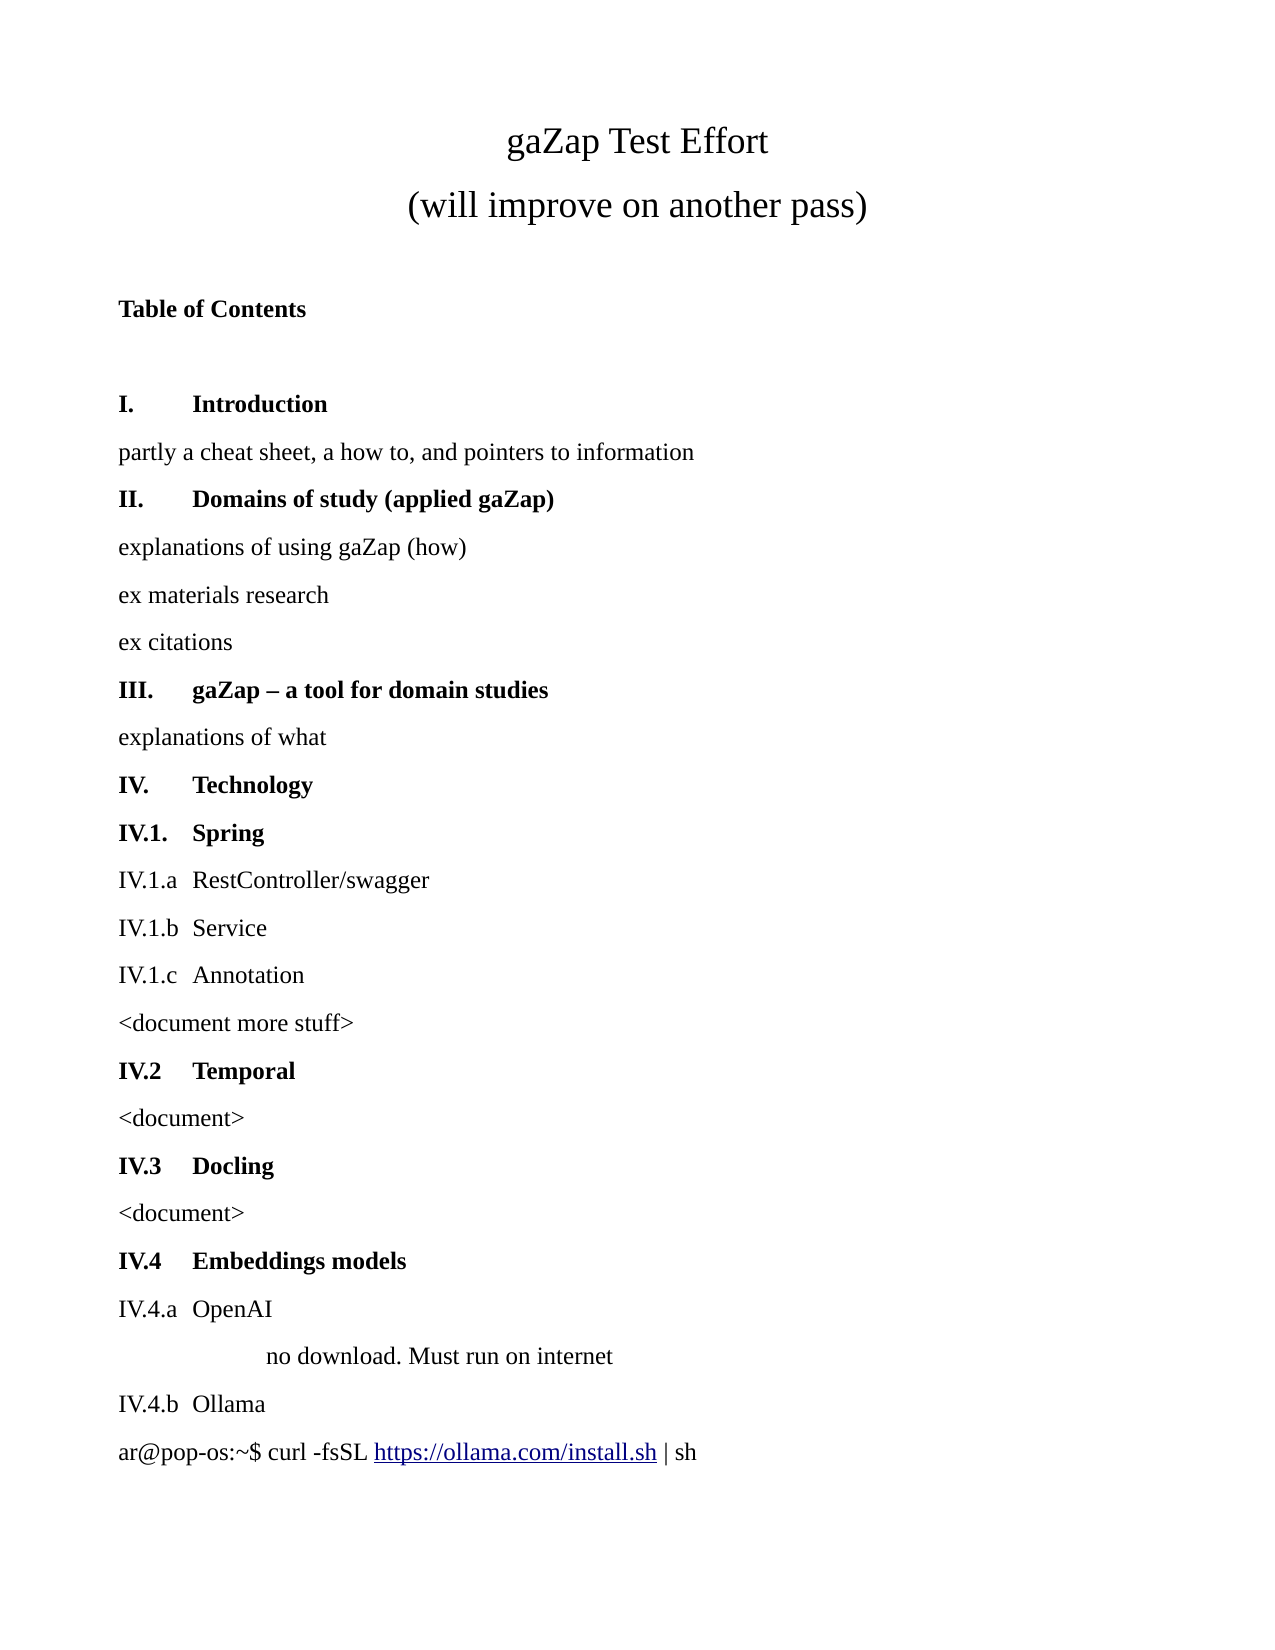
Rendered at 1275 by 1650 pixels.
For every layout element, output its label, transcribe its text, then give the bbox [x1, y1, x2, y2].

text ex materials research [118, 580, 1157, 608]
text <document> [118, 1103, 1157, 1132]
text III. gaZap – a tool for domain studies [118, 675, 1157, 704]
text IV.4.a OpenAI [118, 1294, 1157, 1322]
text IV.4 Embeddings models [118, 1246, 1157, 1275]
text gaZap Test Effort [118, 118, 1157, 161]
text <document> [118, 1198, 1157, 1227]
text IV.1.a RestController/swagger [118, 865, 1157, 894]
text (will improve on another pass) [118, 182, 1157, 225]
text no download. Must run on internet [118, 1341, 1157, 1370]
text explanations of what [118, 722, 1157, 751]
text IV.3 Docling [118, 1151, 1157, 1180]
text IV. Technology [118, 770, 1157, 799]
text IV.1.b Service [118, 913, 1157, 942]
text explanations of using gaZap (how) [118, 532, 1157, 561]
text IV.1.c Annotation [118, 961, 1157, 989]
text IV.1. Spring [118, 818, 1157, 846]
text <document more stuff> [118, 1008, 1157, 1037]
text partly a cheat sheet, a how to, and pointers to information [118, 437, 1157, 466]
text Table of Contents [118, 294, 1157, 323]
text I. Introduction [118, 389, 1157, 418]
text ar@pop-os:~$ curl -fsSL https://ollama.com/install.sh | sh [118, 1437, 1157, 1465]
text IV.4.b Ollama [118, 1389, 1157, 1418]
text II. Domains of study (applied gaZap) [118, 484, 1157, 513]
text ex citations [118, 627, 1157, 656]
text IV.2 Temporal [118, 1056, 1157, 1084]
